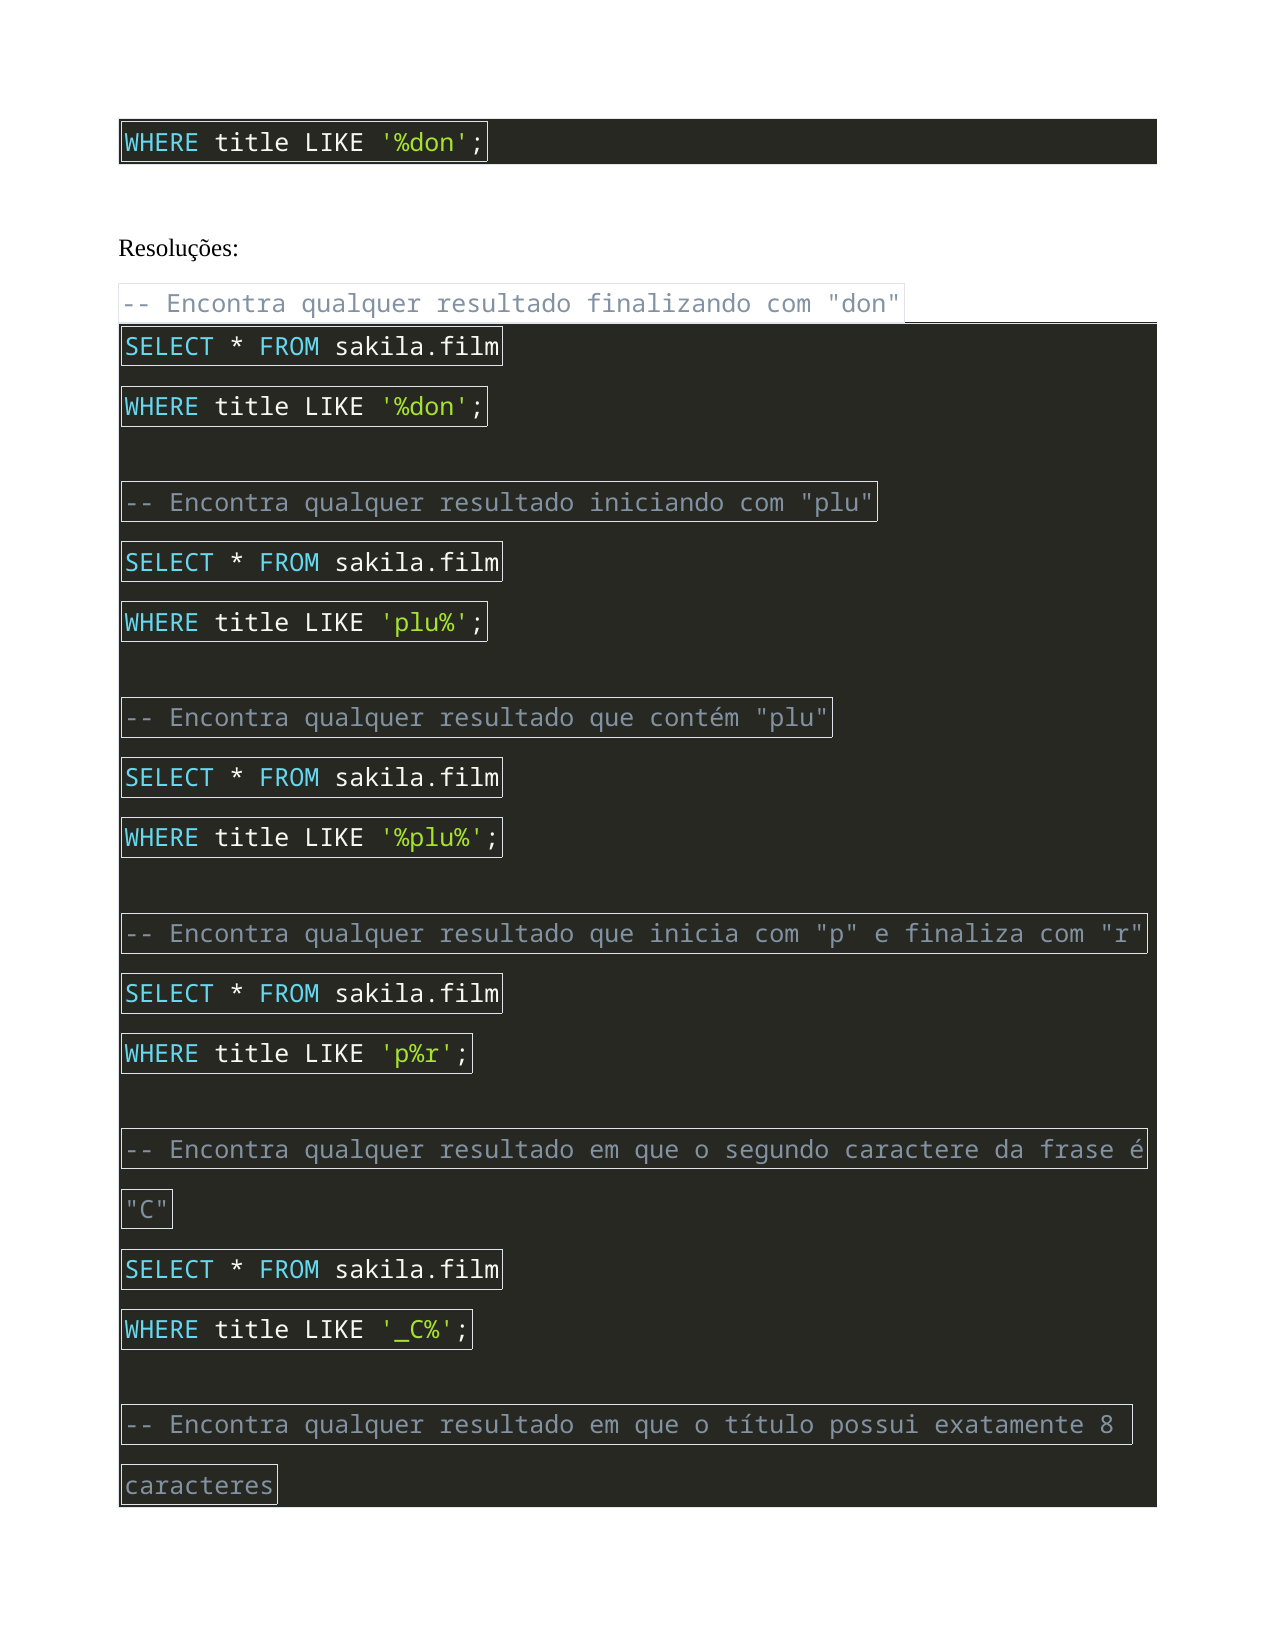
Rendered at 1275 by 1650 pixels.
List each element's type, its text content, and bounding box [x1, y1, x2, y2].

text -- Encontra qualquer resultado que contém "plu" [119, 694, 1157, 737]
text -- Encontra qualquer resultado finalizando com "don" [119, 284, 904, 322]
text SELECT * FROM sakila.film [119, 1246, 1157, 1289]
text -- Encontra qualquer resultado iniciando com "plu" [119, 478, 1157, 521]
text WHERE title LIKE '_C%'; [119, 1306, 1157, 1349]
text -- Encontra qualquer resultado que inicia com "p" e finaliza com "r" [119, 909, 1157, 953]
text WHERE title LIKE 'p%r'; [119, 1030, 1157, 1073]
text SELECT * FROM sakila.film [119, 754, 1157, 797]
text -- Encontra qualquer resultado em que o segundo caractere da frase é "C" [119, 1125, 1157, 1228]
text SELECT * FROM sakila.film [119, 538, 1157, 581]
text WHERE title LIKE 'plu%'; [119, 598, 1157, 641]
text Resoluções: [118, 233, 1157, 262]
text WHERE title LIKE '%don'; [119, 119, 1157, 164]
text SELECT * FROM sakila.film [119, 970, 1157, 1013]
text [905, 282, 1157, 322]
text WHERE title LIKE '%don'; [119, 383, 1157, 426]
text -- Encontra qualquer resultado em que o título possui exatamente 8 caracteres [119, 1401, 1157, 1507]
text WHERE title LIKE '%plu%'; [119, 814, 1157, 857]
text SELECT * FROM sakila.film [119, 324, 1157, 366]
